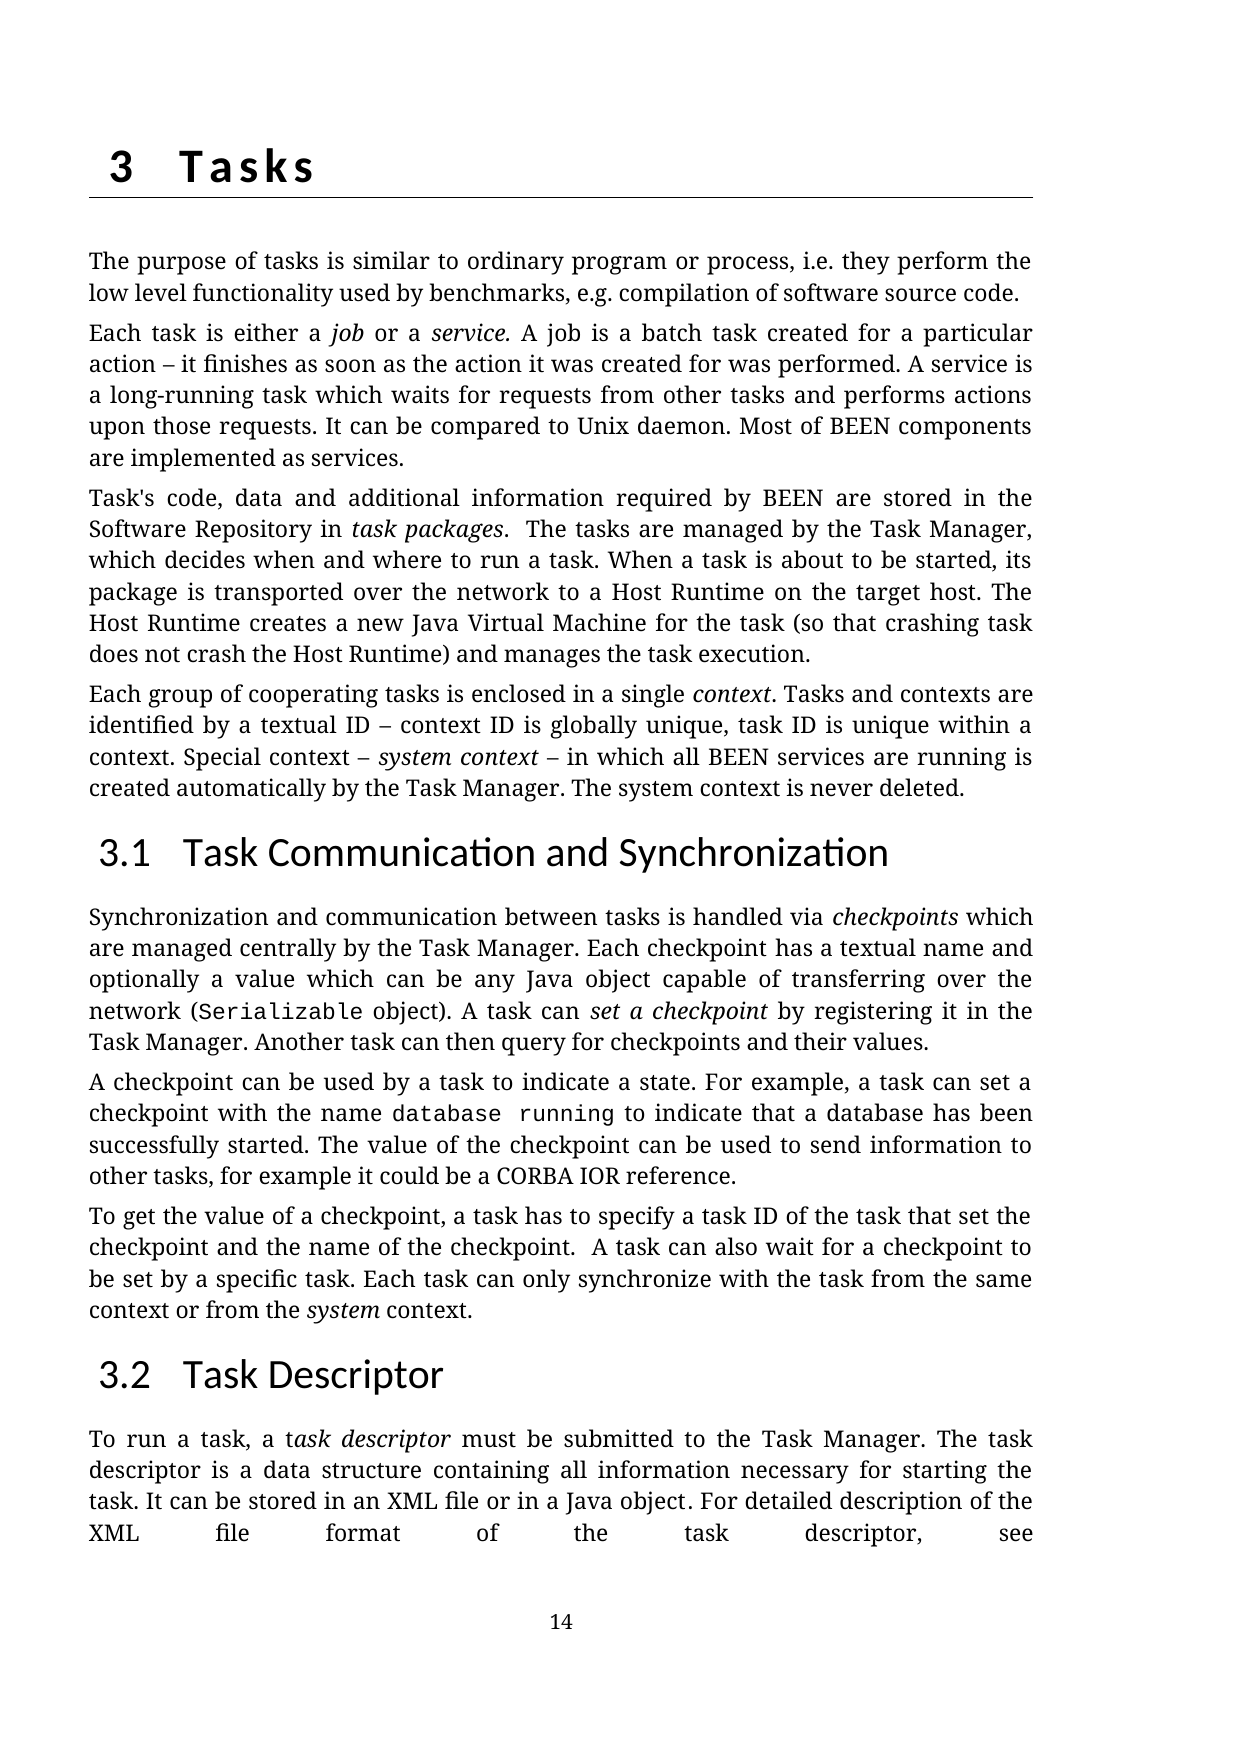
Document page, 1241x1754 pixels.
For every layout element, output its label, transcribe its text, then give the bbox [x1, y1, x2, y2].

text Each task is either a job or a service. A job is a batch task created for a particular action – it finishes as soon as the action it was created for was performed. A service is a long-running task which waits for requests from other tasks and performs actions upon those requests. It can be compared to Unix daemon. Most of BEEN components are implemented as services. [88, 317, 1033, 473]
text Synchronization and communication between tasks is handled via checkpoints which are managed centrally by the Task Manager. Each checkpoint has a textual name and optionally a value which can be any Java object capable of transferring over the network (Serializable object). A task can set a checkpoint by registering it in the Task Manager. Another task can then query for checkpoints and their values. [88, 901, 1033, 1057]
text The purpose of tasks is similar to ordinary program or process, i.e. they perform the low level functionality used by benchmarks, e.g. compilation of software source code. [88, 245, 1033, 308]
subtitle Task Descriptor [88, 1357, 1033, 1399]
text To run a task, a task descriptor must be submitted to the Task Manager. The task descriptor is a data structure containing all information necessary for starting the task. It can be stored in an XML file or in a Java object. For detailed description of the XML file format of the task descriptor, see [88, 1423, 1033, 1548]
text To get the value of a checkpoint, a task has to specify a task ID of the task that set the checkpoint and the name of the checkpoint. A task can also wait for a checkpoint to be set by a specific task. Each task can only synchronize with the task from the same context or from the system context. [88, 1200, 1033, 1325]
subtitle Task Communication and Synchronization [88, 836, 1033, 877]
text A checkpoint can be used by a task to indicate a state. For example, a task can set a checkpoint with the name database running to indicate that a database has been successfully started. The value of the checkpoint can be used to send information to other tasks, for example it could be a CORBA IOR reference. [88, 1066, 1033, 1191]
text Task's code, data and additional information required by BEEN are stored in the Software Repository in task packages. The tasks are managed by the Task Manager, which decides when and where to run a task. When a task is about to be started, its package is transported over the network to a Host Runtime on the target host. The Host Runtime creates a new Java Virtual Machine for the task (so that crashing task does not crash the Host Runtime) and manages the task execution. [88, 482, 1033, 669]
text Each group of cooperating tasks is enclosed in a single context. Tasks and contexts are identified by a textual ID – context ID is globally unique, task ID is unique within a context. Special context – system context – in which all BEEN services are running is created automatically by the Task Manager. The system context is never deleted. [88, 678, 1033, 803]
subtitle Tasks [88, 143, 1033, 198]
